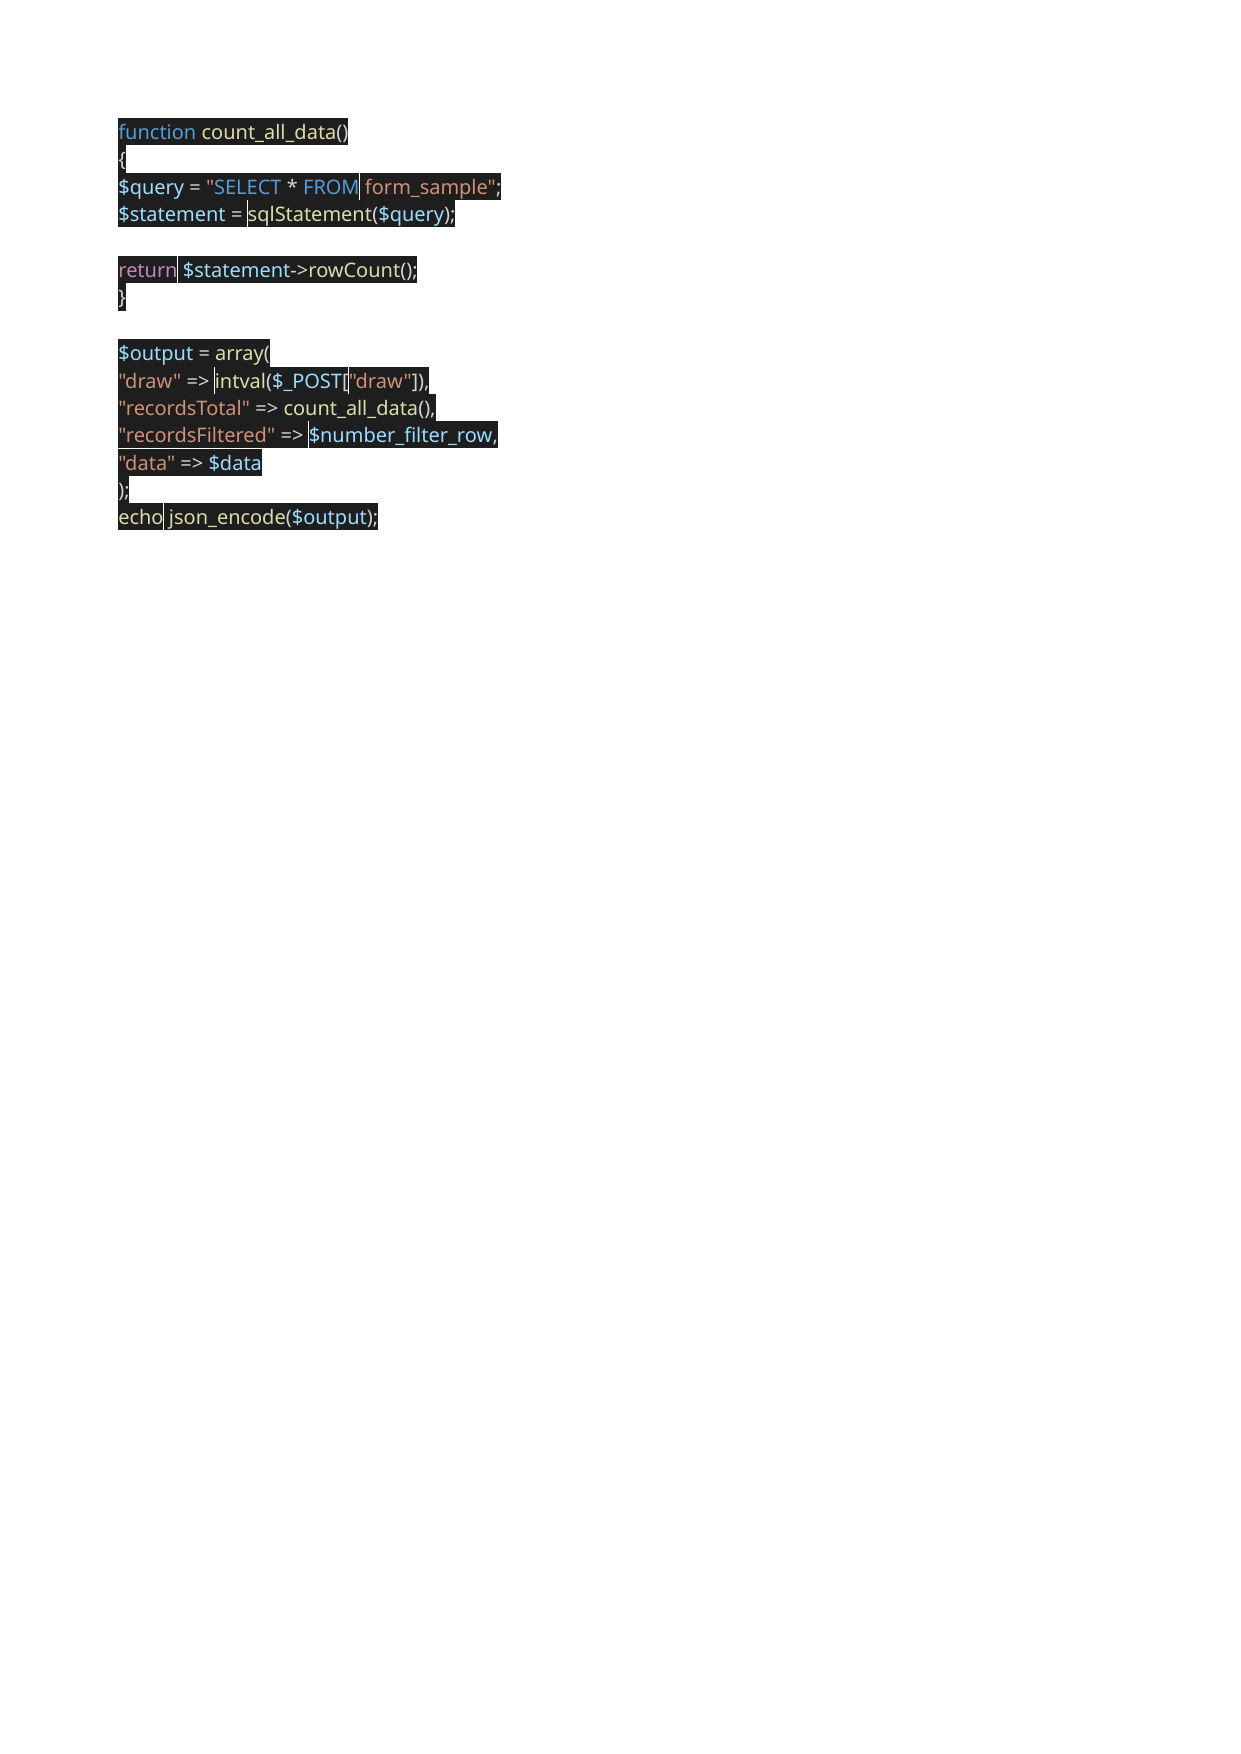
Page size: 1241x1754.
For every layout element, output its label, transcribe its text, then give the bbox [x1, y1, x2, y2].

text $query = "SELECT * FROM form_sample"; [118, 173, 1122, 200]
text "recordsTotal" => count_all_data(), [118, 394, 1122, 421]
text return $statement->rowCount(); [118, 256, 1122, 283]
text } [118, 283, 1122, 311]
text ); [118, 476, 1122, 503]
text $output = array( [118, 339, 1122, 367]
text function count_all_data() [118, 118, 1122, 145]
text echo json_encode($output); [118, 503, 1122, 530]
text $statement = sqlStatement($query); [118, 200, 1122, 227]
text "recordsFiltered" => $number_filter_row, [118, 421, 1122, 448]
text "draw" => intval($_POST["draw"]), [118, 367, 1122, 394]
text "data" => $data [118, 448, 1122, 476]
text { [118, 145, 1122, 173]
